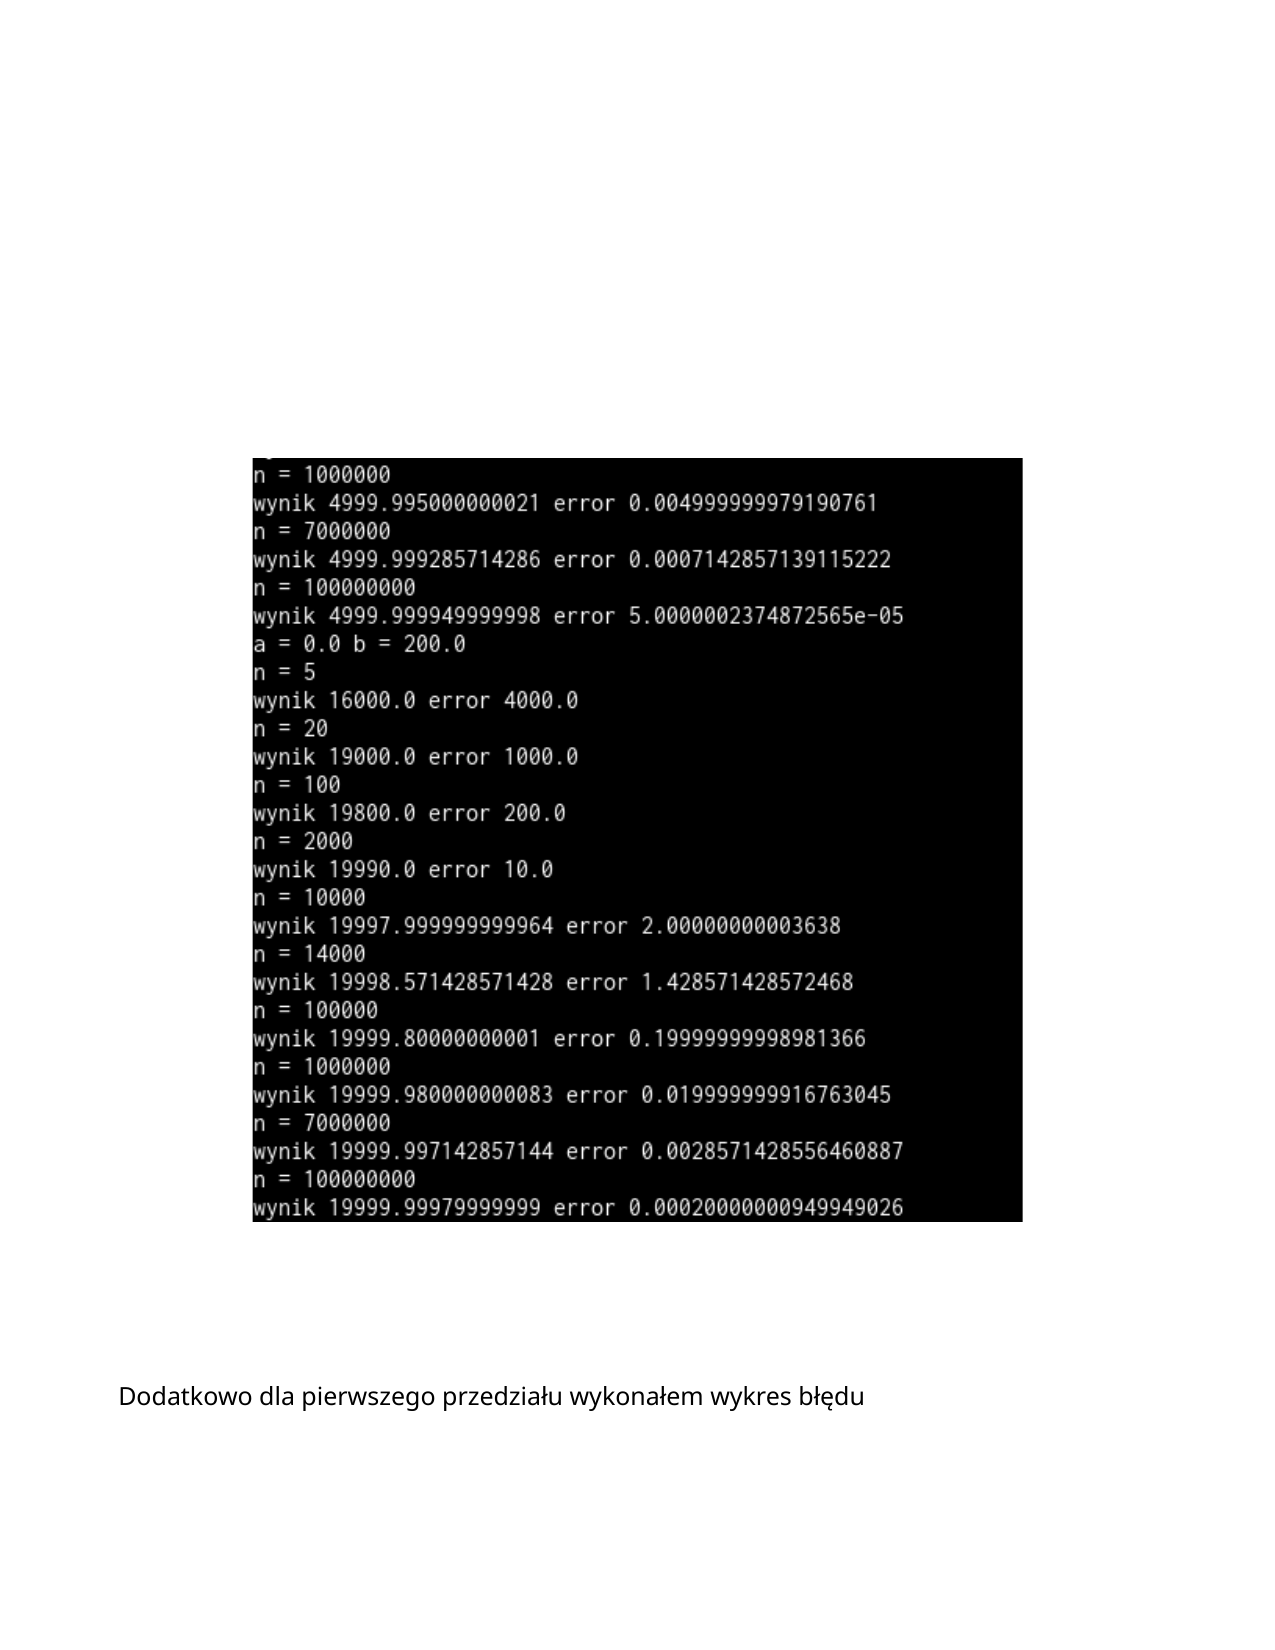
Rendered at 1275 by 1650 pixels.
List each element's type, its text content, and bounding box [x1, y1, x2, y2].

text Dodatkowo dla pierwszego przedziału wykonałem wykres błędu [118, 1378, 1157, 1412]
picture [252, 458, 1023, 1222]
